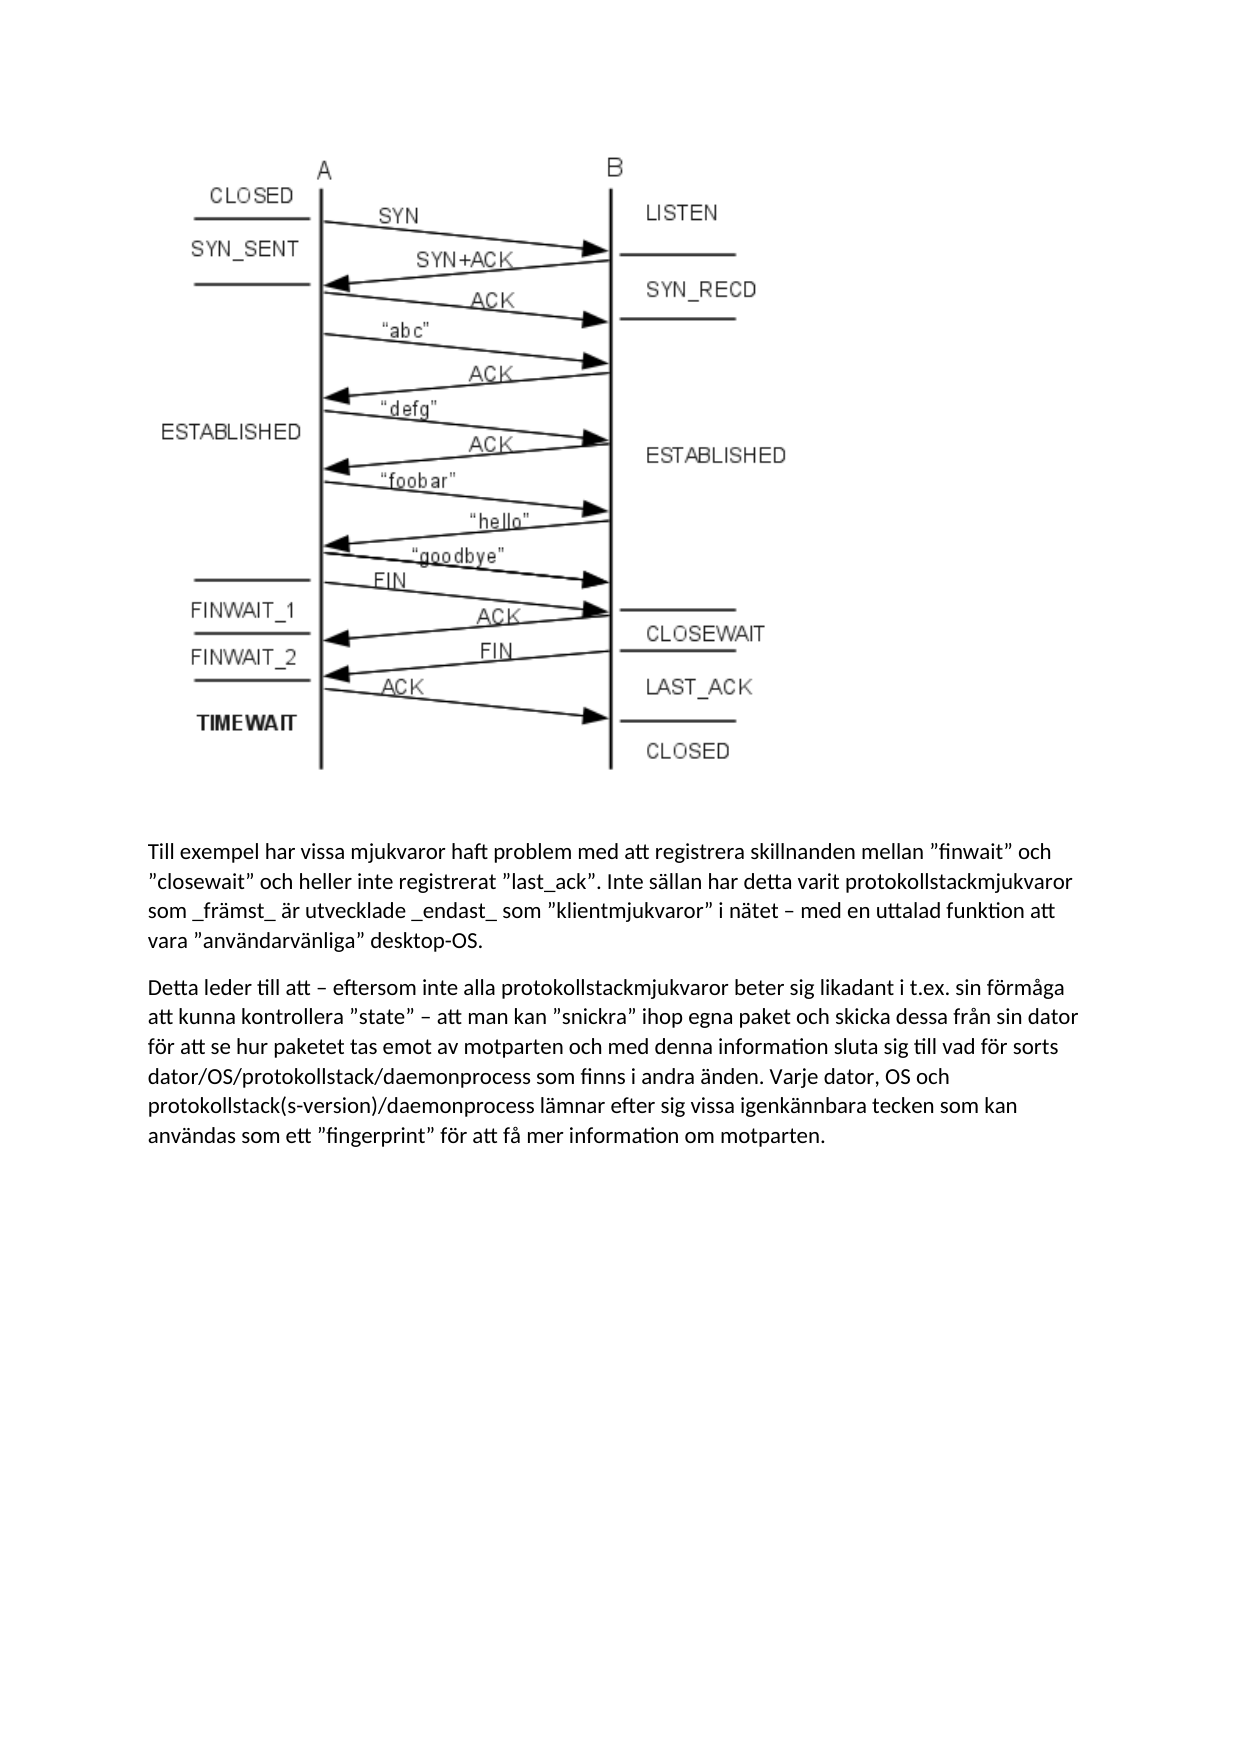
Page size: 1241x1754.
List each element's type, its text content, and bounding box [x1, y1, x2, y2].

text Detta leder till att – eftersom inte alla protokollstackmjukvaror beter sig likadant i t.ex. sin förmåga att kunna kontrollera ”state” – att man kan ”snickra” ihop egna paket och skicka dessa från sin dator för att se hur paketet tas emot av motparten och med denna information sluta sig till vad för sorts dator/OS/protokollstack/daemonprocess som finns i andra änden. Varje dator, OS och protokollstack(s-version)/daemonprocess lämnar efter sig vissa igenkännbara tecken som kan användas som ett ”fingerprint” för att få mer information om motparten. [148, 973, 1093, 1149]
text Till exempel har vissa mjukvaror haft problem med att registrera skillnanden mellan ”finwait” och ”closewait” och heller inte registrerat ”last_ack”. Inte sällan har detta varit protokollstackmjukvaror som _främst_ är utvecklade _endast_ som ”klientmjukvaror” i nätet – med en uttalad funktion att vara ”användarvänliga” desktop-OS. [148, 837, 1093, 954]
